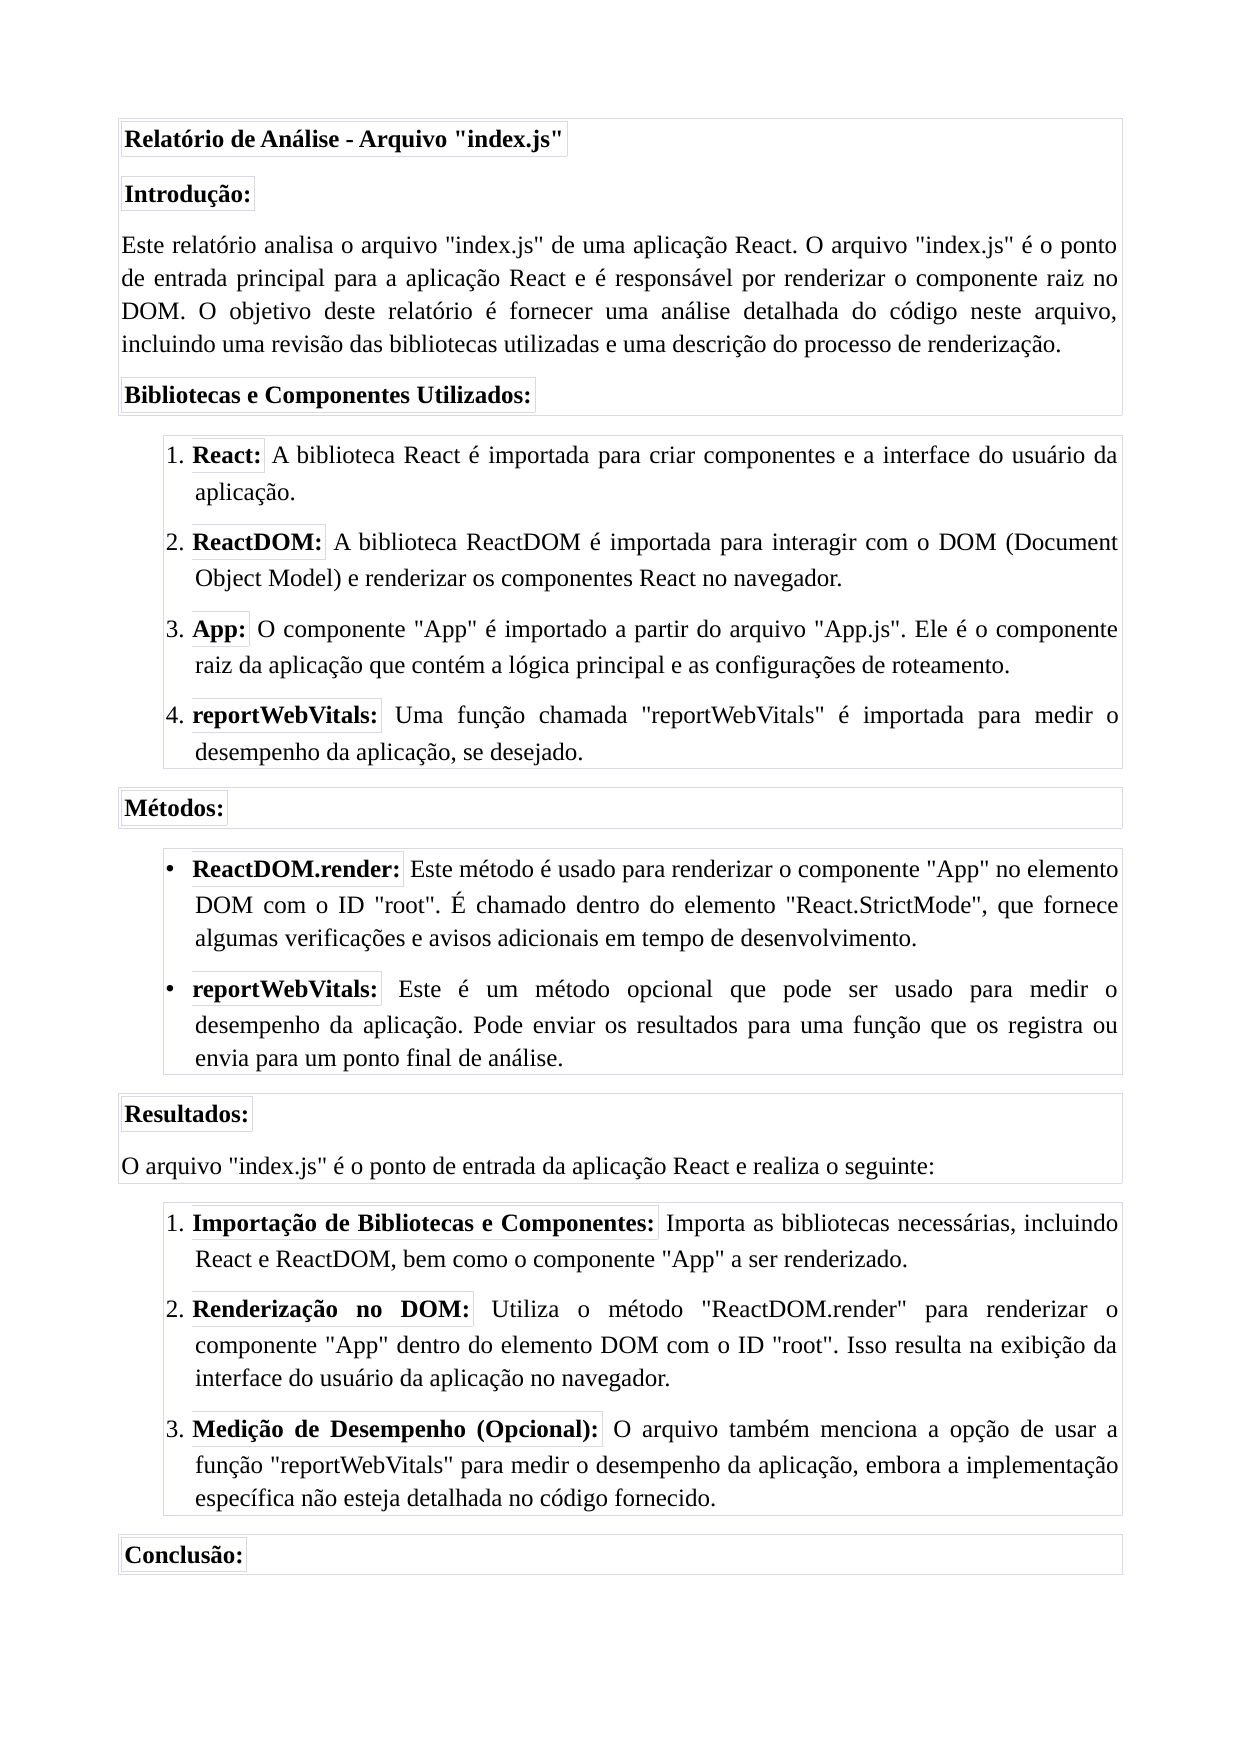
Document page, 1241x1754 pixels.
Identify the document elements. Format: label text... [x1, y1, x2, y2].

text Introdução: [119, 173, 1122, 211]
list Renderização no DOM: Utiliza o método "ReactDOM.render" para renderizar o componente "App" dentro do elemento DOM com o ID "root". Isso resulta na exibição da interface do usuário da aplicação no navegador. [164, 1288, 1122, 1392]
text Métodos: [119, 788, 1122, 828]
text Este relatório analisa o arquivo "index.js" de uma aplicação React. O arquivo "index.js" é o ponto de entrada principal para a aplicação React e é responsável por renderizar o componente raiz no DOM. O objetivo deste relatório é fornecer uma análise detalhada do código neste arquivo, incluindo uma revisão das bibliotecas utilizadas e uma descrição do processo de renderização. [119, 227, 1122, 358]
list reportWebVitals: Uma função chamada "reportWebVitals" é importada para medir o desempenho da aplicação, se desejado. [164, 694, 1122, 768]
text O arquivo "index.js" é o ponto de entrada da aplicação React e realiza o seguinte: [119, 1148, 1122, 1183]
text Resultados: [119, 1094, 1122, 1131]
text Bibliotecas e Componentes Utilizados: [119, 374, 1122, 415]
list ReactDOM: A biblioteca ReactDOM é importada para interagir com o DOM (Document Object Model) e renderizar os componentes React no navegador. [164, 521, 1122, 592]
list Importação de Bibliotecas e Componentes: Importa as bibliotecas necessárias, incluindo React e ReactDOM, bem como o componente "App" a ser renderizado. [164, 1203, 1122, 1272]
list ReactDOM.render: Este método é usado para renderizar o componente "App" no elemento DOM com o ID "root". É chamado dentro do elemento "React.StrictMode", que fornece algumas verificações e avisos adicionais em tempo de desenvolvimento. [164, 849, 1122, 952]
list App: O componente "App" é importado a partir do arquivo "App.js". Ele é o componente raiz da aplicação que contém a lógica principal e as configurações de roteamento. [164, 608, 1122, 679]
list Medição de Desempenho (Opcional): O arquivo também menciona a opção de usar a função "reportWebVitals" para medir o desempenho da aplicação, embora a implementação específica não esteja detalhada no código fornecido. [164, 1408, 1122, 1515]
list React: A biblioteca React é importada para criar componentes e a interface do usuário da aplicação. [164, 436, 1122, 505]
text Conclusão: [119, 1535, 1122, 1574]
list reportWebVitals: Este é um método opcional que pode ser usado para medir o desempenho da aplicação. Pode enviar os resultados para uma função que os registra ou envia para um ponto final de análise. [164, 968, 1122, 1074]
text Relatório de Análise - Arquivo "index.js" [119, 119, 1122, 156]
